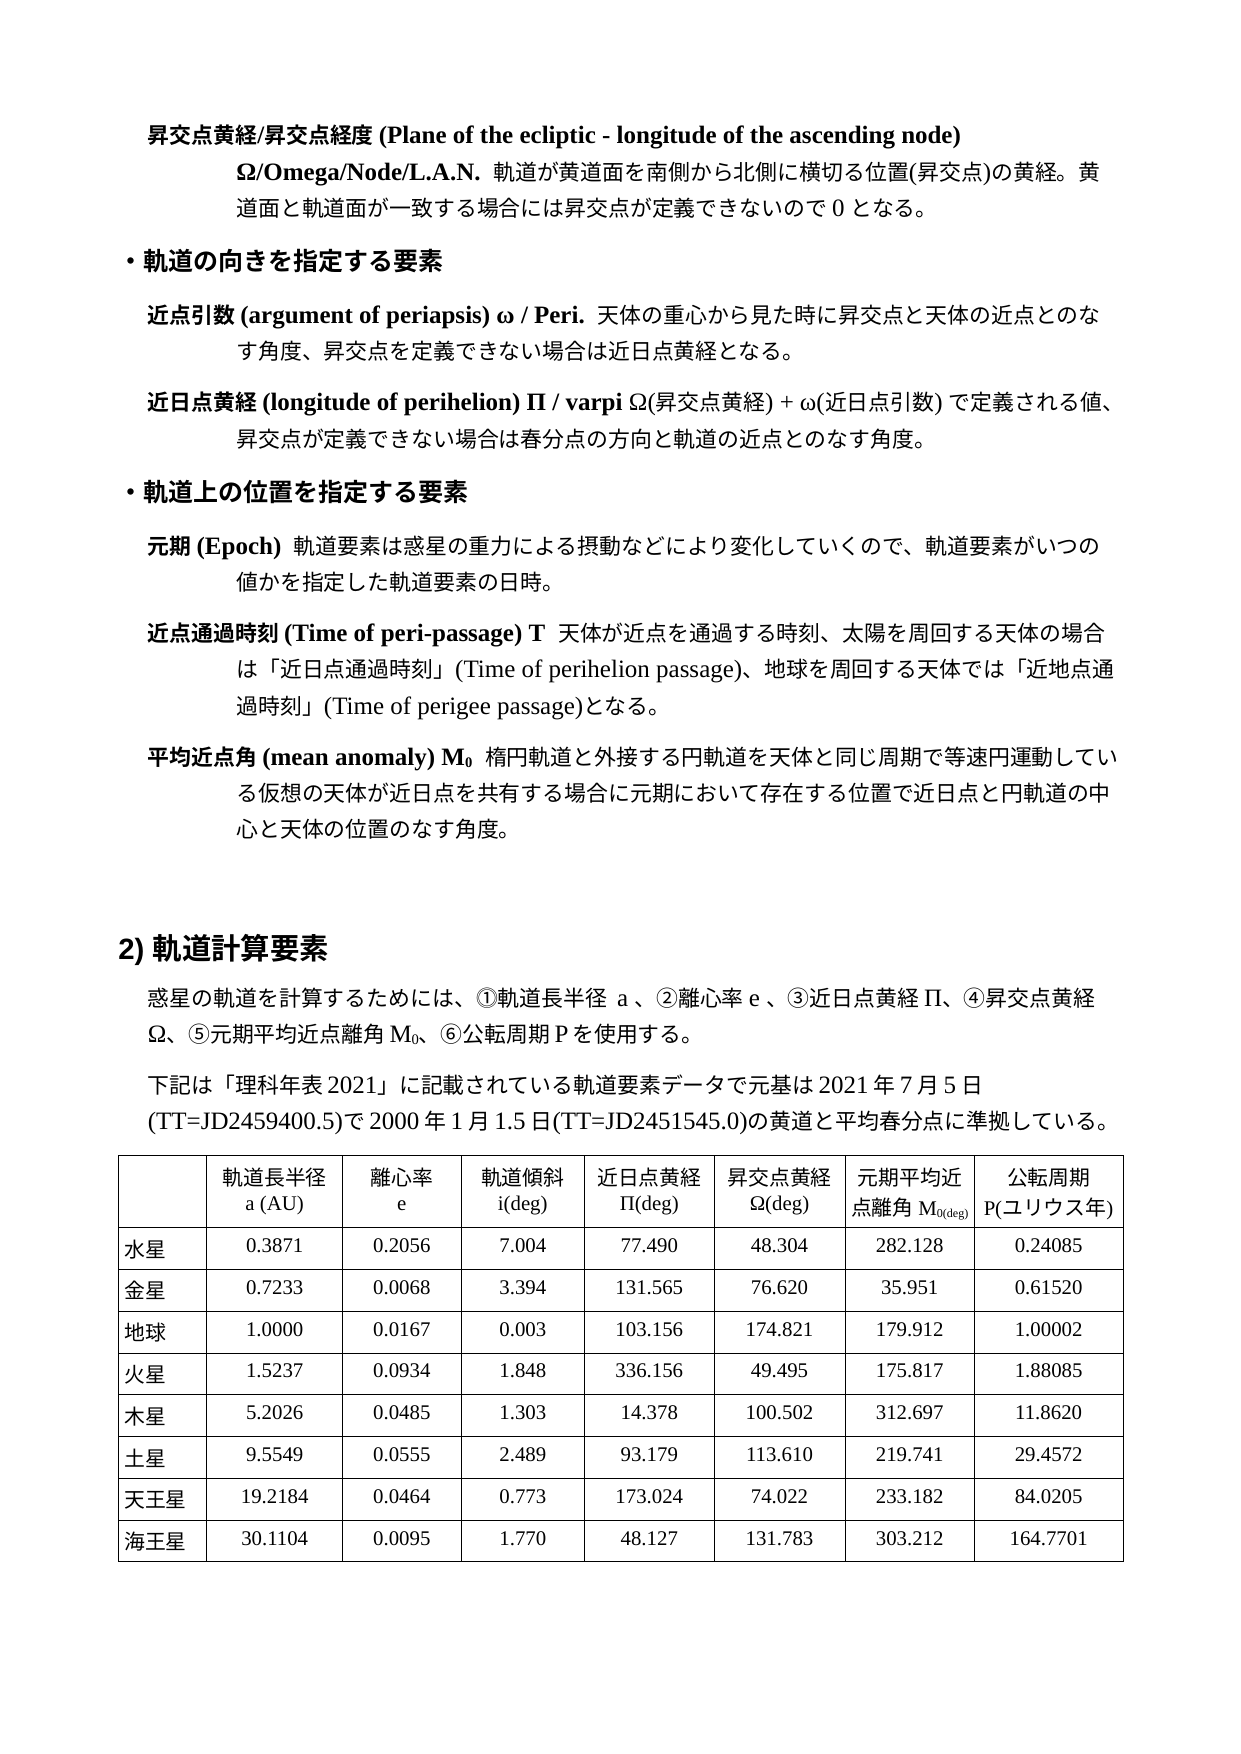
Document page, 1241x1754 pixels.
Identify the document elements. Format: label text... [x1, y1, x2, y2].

table_cell 5.2026 [207, 1395, 342, 1436]
text 近日点黄経 (longitude of perihelion) Π / varpi Ω(昇交点黄経) + ω(近日点引数) で定義される値、昇交点が定義できない場合は春分点の方向と軌道の近点とのなす角度。 [148, 385, 1122, 453]
table_cell 0.24085 [975, 1228, 1123, 1269]
table_header [119, 1156, 206, 1227]
table_cell 131.783 [715, 1521, 845, 1561]
table_cell 0.0934 [343, 1354, 461, 1394]
table_cell 14.378 [585, 1395, 714, 1436]
table_cell 1.88085 [975, 1354, 1123, 1394]
table_header 公転周期 P(ユリウス年) [975, 1156, 1123, 1227]
table_cell 0.0555 [343, 1437, 461, 1478]
text 惑星の軌道を計算するためには、⓵軌道長半径 a 、②離心率 e 、③近日点黄経 Π、④昇交点黄経Ω、⑤元期平均近点離角M0、⑥公転周期P を使用する。 [148, 981, 1122, 1049]
table_cell 1.303 [462, 1395, 584, 1436]
text 元期 (Epoch) 軌道要素は惑星の重力による摂動などにより変化していくので、軌道要素がいつの値かを指定した軌道要素の日時。 [148, 529, 1122, 597]
table_cell 282.128 [846, 1228, 974, 1269]
table_cell 303.212 [846, 1521, 974, 1561]
table_cell 木星 [119, 1395, 206, 1436]
text 平均近点角 (mean anomaly) M0 楕円軌道と外接する円軌道を天体と同じ周期で等速円運動している仮想の天体が近日点を共有する場合に元期において存在する位置で近日点と円軌道の中心と天体の位置のなす角度。 [148, 740, 1122, 844]
text 下記は「理科年表2021」に記載されている軌道要素データで元基は2021年7月5日(TT=JD2459400.5)で2000年1月1.5日(TT=JD2451545.0)の黄道と平均春分点に準拠している。 [148, 1068, 1122, 1136]
table_cell 219.741 [846, 1437, 974, 1478]
table_cell 海王星 [119, 1521, 206, 1561]
table_cell 164.7701 [975, 1521, 1123, 1561]
table_cell 0.3871 [207, 1228, 342, 1269]
table_cell 1.5237 [207, 1354, 342, 1394]
table_cell 0.0464 [343, 1479, 461, 1519]
table_header 軌道長半径 a (AU) [207, 1156, 342, 1227]
table_cell 76.620 [715, 1270, 845, 1311]
text ・軌道の向きを指定する要素 [118, 242, 1122, 278]
table_cell 77.490 [585, 1228, 714, 1269]
table_cell 0.61520 [975, 1270, 1123, 1311]
table_cell 3.394 [462, 1270, 584, 1311]
table_cell 天王星 [119, 1479, 206, 1519]
table_cell 7.004 [462, 1228, 584, 1269]
table_cell 0.0485 [343, 1395, 461, 1436]
table_cell 103.156 [585, 1312, 714, 1352]
table_header 昇交点黄経 Ω(deg) [715, 1156, 845, 1227]
table_cell 74.022 [715, 1479, 845, 1519]
table_cell 11.8620 [975, 1395, 1123, 1436]
table_cell 30.1104 [207, 1521, 342, 1561]
table_cell 179.912 [846, 1312, 974, 1352]
table_cell 1.770 [462, 1521, 584, 1561]
table_cell 0.003 [462, 1312, 584, 1352]
table_cell 土星 [119, 1437, 206, 1478]
subtitle 2) 軌道計算要素 [118, 926, 1122, 968]
table_cell 1.848 [462, 1354, 584, 1394]
table_cell 0.2056 [343, 1228, 461, 1269]
table_cell 174.821 [715, 1312, 845, 1352]
table_cell 233.182 [846, 1479, 974, 1519]
table_cell 0.0068 [343, 1270, 461, 1311]
table_cell 火星 [119, 1354, 206, 1394]
table_cell 0.7233 [207, 1270, 342, 1311]
table_cell 336.156 [585, 1354, 714, 1394]
table_cell 金星 [119, 1270, 206, 1311]
table_cell 19.2184 [207, 1479, 342, 1519]
table_cell 0.0095 [343, 1521, 461, 1561]
table_cell 48.127 [585, 1521, 714, 1561]
table_cell 49.495 [715, 1354, 845, 1394]
table_cell 312.697 [846, 1395, 974, 1436]
table_cell 0.0167 [343, 1312, 461, 1352]
text 昇交点黄経/昇交点経度 (Plane of the ecliptic - longitude of the ascending node) Ω/Omega/Node/L.A.N. 軌道が黄道面を南側から北側に横切る位置(昇交点)の黄経。黄道面と軌道面が一致する場合には昇交点が定義できないので 0 となる。 [148, 118, 1122, 222]
text 近点引数 (argument of periapsis) ω / Peri. 天体の重心から見た時に昇交点と天体の近点とのなす角度、昇交点を定義できない場合は近日点黄経となる。 [148, 298, 1122, 366]
table_cell 9.5549 [207, 1437, 342, 1478]
text 近点通過時刻 (Time of peri-passage) T 天体が近点を通過する時刻、太陽を周回する天体の場合は「近日点通過時刻」(Time of perihelion passage)、地球を周回する天体では「近地点通過時刻」(Time of perigee passage)となる。 [148, 616, 1122, 721]
table_cell 1.00002 [975, 1312, 1123, 1352]
table_cell 35.951 [846, 1270, 974, 1311]
table_cell 水星 [119, 1228, 206, 1269]
table_header 近日点黄経 Π(deg) [585, 1156, 714, 1227]
table_cell 0.773 [462, 1479, 584, 1519]
table_cell 131.565 [585, 1270, 714, 1311]
table_header 軌道傾斜 i(deg) [462, 1156, 584, 1227]
table_cell 1.0000 [207, 1312, 342, 1352]
table_cell 84.0205 [975, 1479, 1123, 1519]
table_cell 29.4572 [975, 1437, 1123, 1478]
text ・軌道上の位置を指定する要素 [118, 473, 1122, 509]
table_header 元期平均近点離角 M0(deg) [846, 1156, 974, 1227]
table_cell 地球 [119, 1312, 206, 1352]
table_cell 100.502 [715, 1395, 845, 1436]
table_header 離心率 e [343, 1156, 461, 1227]
table_cell 93.179 [585, 1437, 714, 1478]
table_cell 175.817 [846, 1354, 974, 1394]
table_cell 173.024 [585, 1479, 714, 1519]
table_cell 113.610 [715, 1437, 845, 1478]
table_cell 2.489 [462, 1437, 584, 1478]
table_cell 48.304 [715, 1228, 845, 1269]
